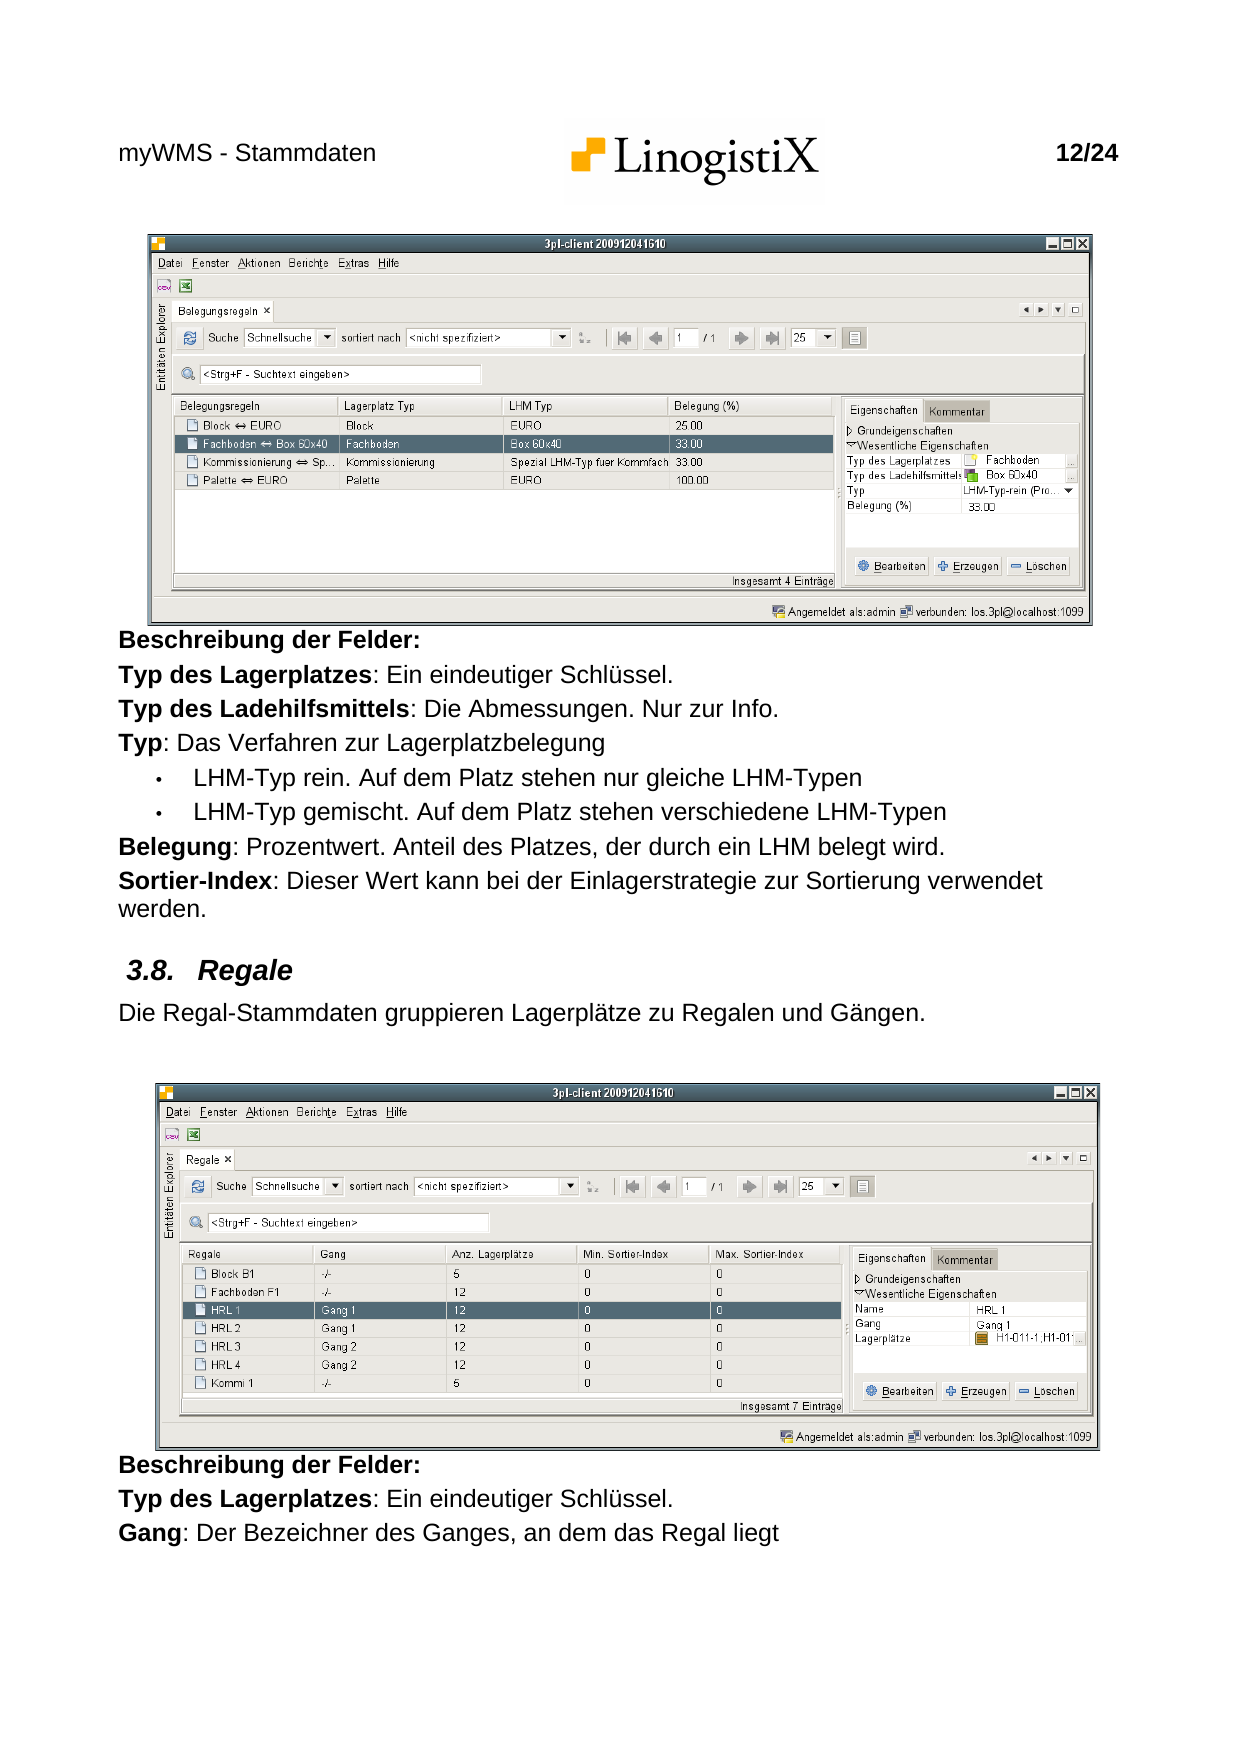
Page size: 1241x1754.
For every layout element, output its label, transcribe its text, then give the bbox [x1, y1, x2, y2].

text Sortier-Index: Dieser Wert kann bei der Einlagerstrategie zur Sortierung verwendet werden. [118, 867, 1122, 922]
list LHM-Typ rein. Auf dem Platz stehen nur gleiche LHM-Typen [156, 763, 1122, 791]
text Gang: Der Bezeichner des Ganges, an dem das Regal liegt [118, 1519, 1122, 1547]
picture [155, 1083, 1101, 1451]
text Beschreibung der Felder: [118, 234, 1122, 654]
picture [147, 234, 1093, 626]
text Typ des Lagerplatzes: Ein eindeutiger Schlüssel. [118, 660, 1122, 688]
text Belegung: Prozentwert. Anteil des Platzes, der durch ein LHM belegt wird. [118, 832, 1122, 860]
subtitle Regale [118, 954, 1122, 987]
text Typ des Ladehilfsmittels: Die Abmessungen. Nur zur Info. [118, 695, 1122, 723]
picture [564, 118, 825, 205]
text Beschreibung der Felder: [118, 1080, 1122, 1478]
list LHM-Typ gemischt. Auf dem Platz stehen verschiedene LHM-Typen [156, 798, 1122, 826]
text Typ: Das Verfahren zur Lagerplatzbelegung [118, 729, 1122, 757]
text Typ des Lagerplatzes: Ein eindeutiger Schlüssel. [118, 1485, 1122, 1513]
text Die Regal-Stammdaten gruppieren Lagerplätze zu Regalen und Gängen. [118, 999, 1122, 1027]
